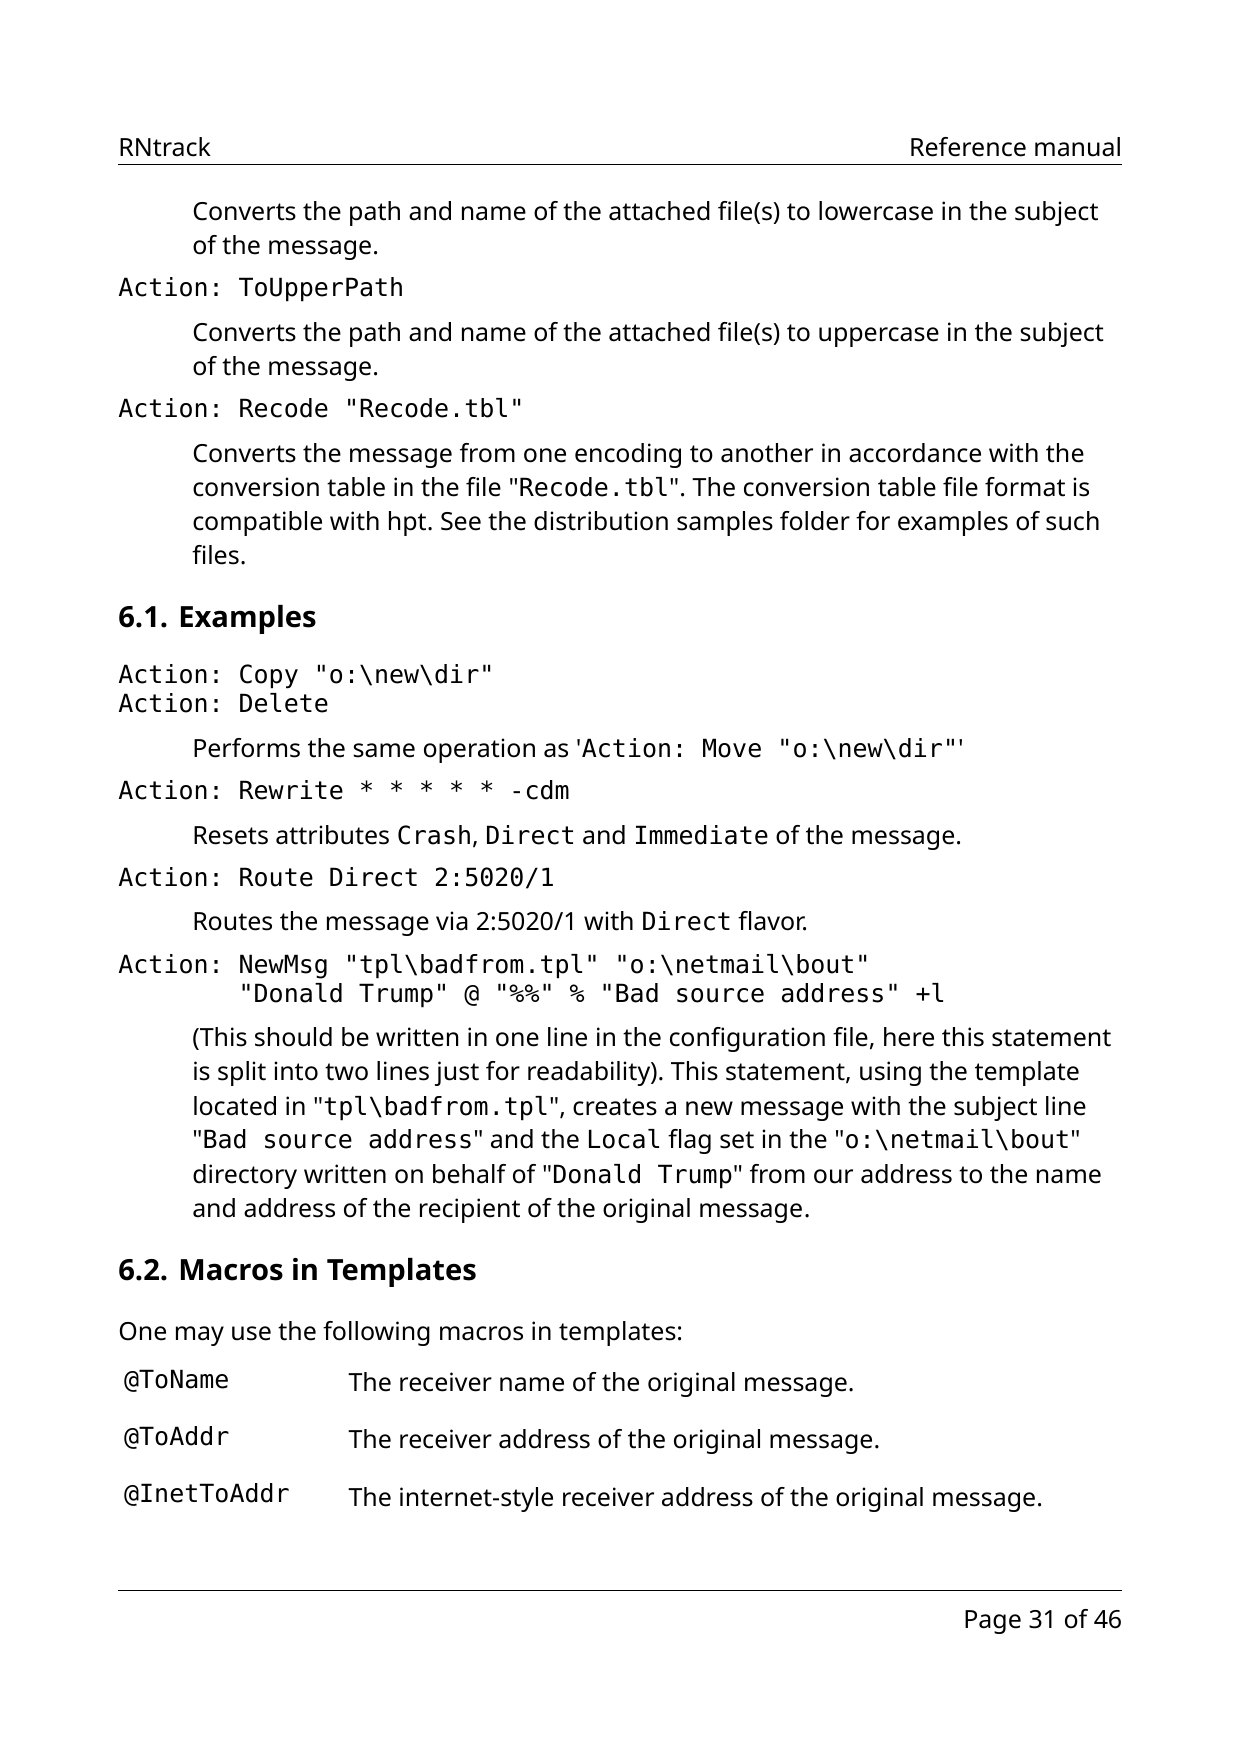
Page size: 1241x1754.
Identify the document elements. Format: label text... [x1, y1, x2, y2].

text Action: Rewrite * * * * * -cdm [118, 776, 1122, 806]
text One may use the following macros in templates: [118, 1313, 1122, 1347]
subtitle Macros in Templates [118, 1249, 1122, 1289]
subtitle Examples [118, 596, 1122, 636]
text Converts the message from one encoding to another in accordance with the conversion table in the file "Recode.tbl". The conversion table file format is compatible with hpt. See the distribution samples folder for examples of such files. [192, 435, 1122, 571]
text (This should be written in one line in the configuration file, here this statement is split into two lines just for readability). This statement, using the template located in "tpl\badfrom.tpl", creates a new message with the subject line "Bad source address" and the Local flag set in the "o:\netmail\bout" directory written on behalf of "Donald Trump" from our address to the name and address of the recipient of the original message. [192, 1020, 1122, 1224]
table_cell @InetToAddr [118, 1462, 343, 1519]
text Action: Copy "o:\new\dir" Action: Delete [118, 660, 1122, 719]
text Action: Route Direct 2:5020/1 [118, 863, 1122, 892]
text Action: Recode "Recode.tbl" [118, 394, 1122, 423]
text Performs the same operation as 'Action: Move "o:\new\dir"' [192, 731, 1122, 764]
text Action: ToUpperPath [118, 273, 1122, 303]
table_header The receiver name of the original message. [343, 1348, 1122, 1405]
text Action: NewMsg "tpl\badfrom.tpl" "o:\netmail\bout" "Donald Trump" @ "%%" % "Bad source address" +l [118, 950, 1122, 1008]
text Converts the path and name of the attached file(s) to lowercase in the subject of the message. [192, 193, 1122, 262]
text Converts the path and name of the attached file(s) to uppercase in the subject of the message. [192, 314, 1122, 382]
table_cell The internet-style receiver address of the original message. [343, 1462, 1122, 1519]
table_header @ToName [118, 1348, 343, 1405]
table_cell @ToAddr [118, 1405, 343, 1462]
table_cell The receiver address of the original message. [343, 1405, 1122, 1462]
text Routes the message via 2:5020/1 with Direct flavor. [192, 904, 1122, 938]
text Resets attributes Crash, Direct and Immediate of the message. [192, 817, 1122, 851]
